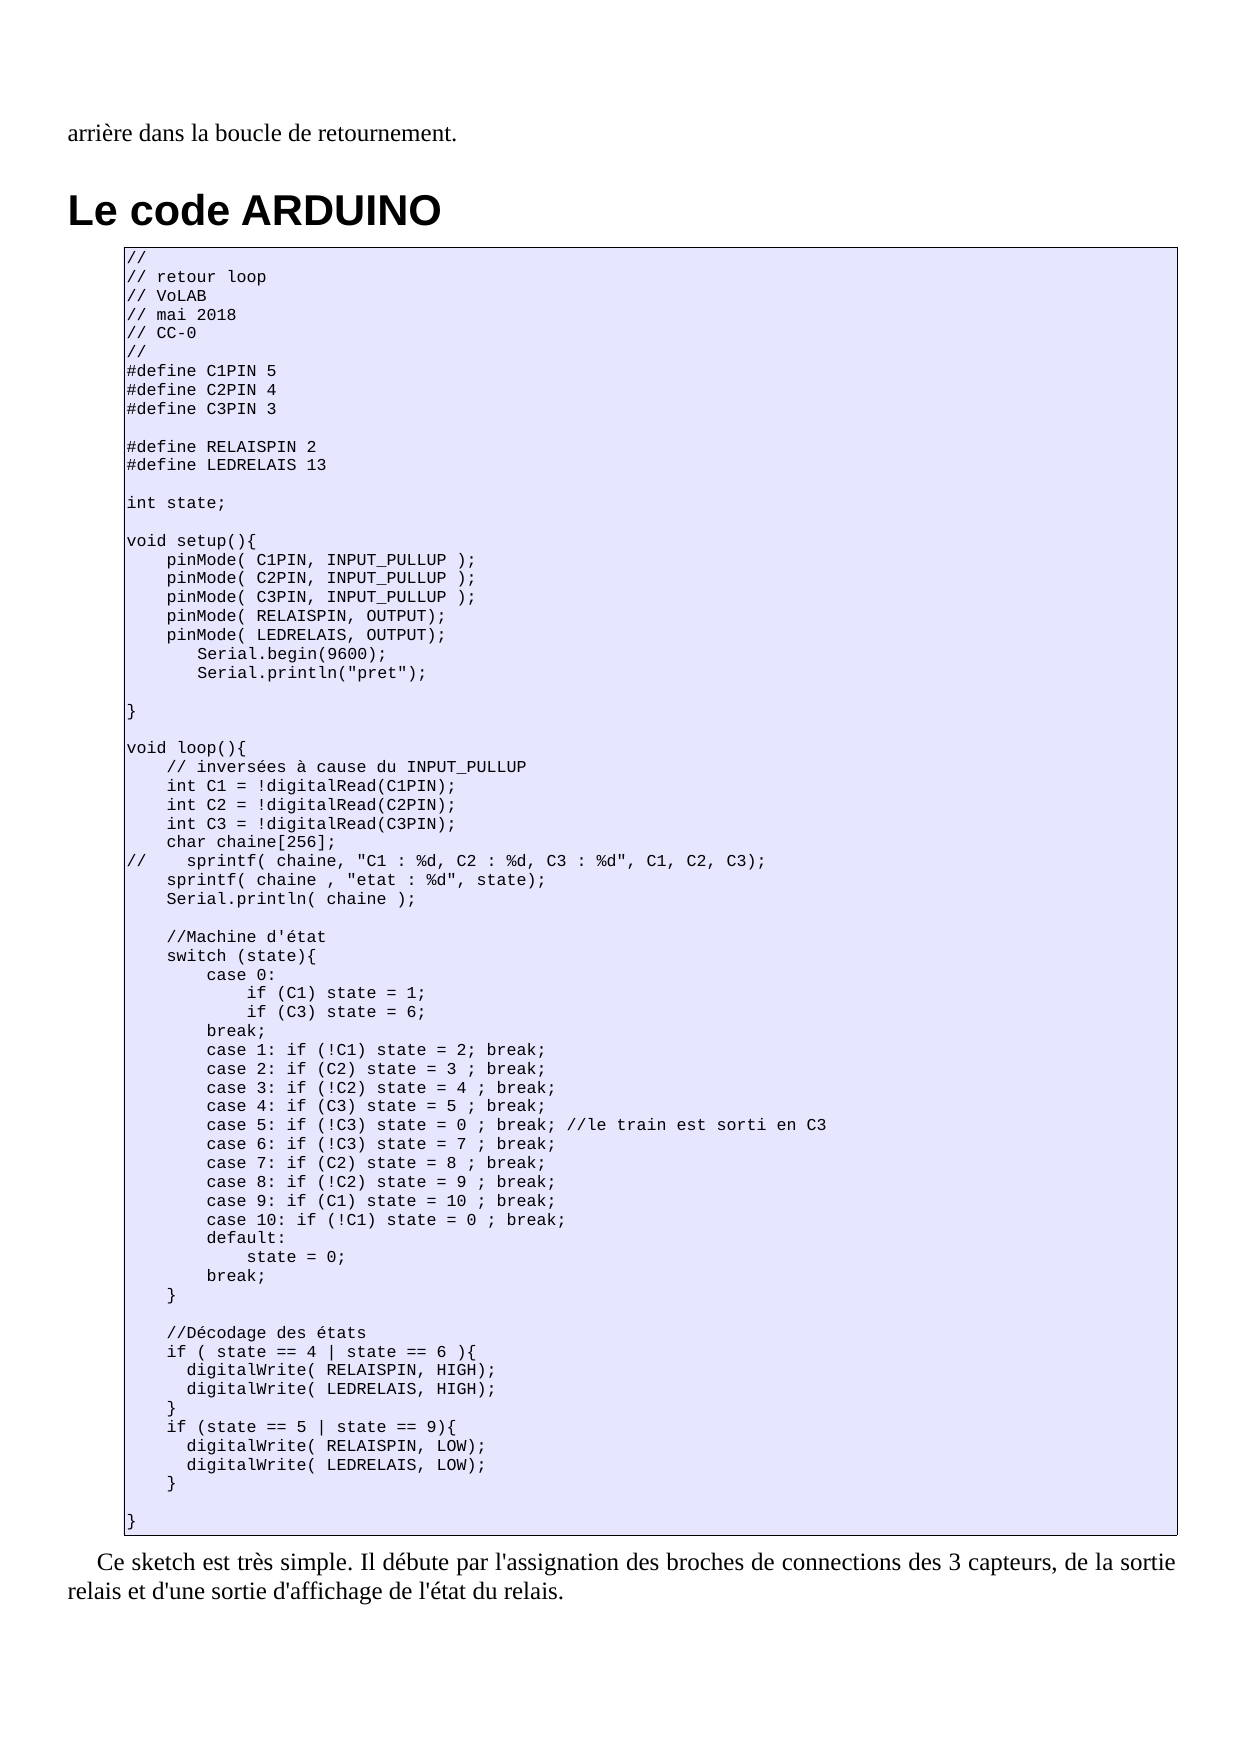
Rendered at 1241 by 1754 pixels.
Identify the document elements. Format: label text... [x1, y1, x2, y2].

subtitle Le code ARDUINO [67, 184, 1177, 234]
text arrière dans la boucle de retournement. [67, 118, 1177, 147]
text Ce sketch est très simple. Il débute par l'assignation des broches de connections des 3 capteurs, de la sortie relais et d'une sortie d'affichage de l'état du relais. [67, 1547, 1177, 1605]
text // // retour loop // VoLAB // mai 2018 // CC-0 // #define C1PIN 5 #define C2PIN 4 #define C3PIN 3 #define RELAISPIN 2 #define LEDRELAIS 13 int state; void setup(){ pinMode( C1PIN, INPUT_PULLUP ); pinMode( C2PIN, INPUT_PULLUP ); pinMode( C3PIN, INPUT_PULLUP ); pinMode( RELAISPIN, OUTPUT); pinMode( LEDRELAIS, OUTPUT); Serial.begin(9600); Serial.println("pret"); } void loop(){ // inversées à cause du INPUT_PULLUP int C1 = !digitalRead(C1PIN); int C2 = !digitalRead(C2PIN); int C3 = !digitalRead(C3PIN); char chaine[256]; // sprintf( chaine, "C1 : %d, C2 : %d, C3 : %d", C1, C2, C3); sprintf( chaine , "etat : %d", state); Serial.println( chaine ); //Machine d'état switch (state){ case 0: if (C1) state = 1; if (C3) state = 6; break; case 1: if (!C1) state = 2; break; case 2: if (C2) state = 3 ; break; case 3: if (!C2) state = 4 ; break; case 4: if (C3) state = 5 ; break; case 5: if (!C3) state = 0 ; break; //le train est sorti en C3 case 6: if (!C3) state = 7 ; break; case 7: if (C2) state = 8 ; break; case 8: if (!C2) state = 9 ; break; case 9: if (C1) state = 10 ; break; case 10: if (!C1) state = 0 ; break; default: state = 0; break; } //Décodage des états if ( state == 4 | state == 6 ){ digitalWrite( RELAISPIN, HIGH); digitalWrite( LEDRELAIS, HIGH); } if (state == 5 | state == 9){ digitalWrite( RELAISPIN, LOW); digitalWrite( LEDRELAIS, LOW); } } [125, 248, 1177, 1535]
